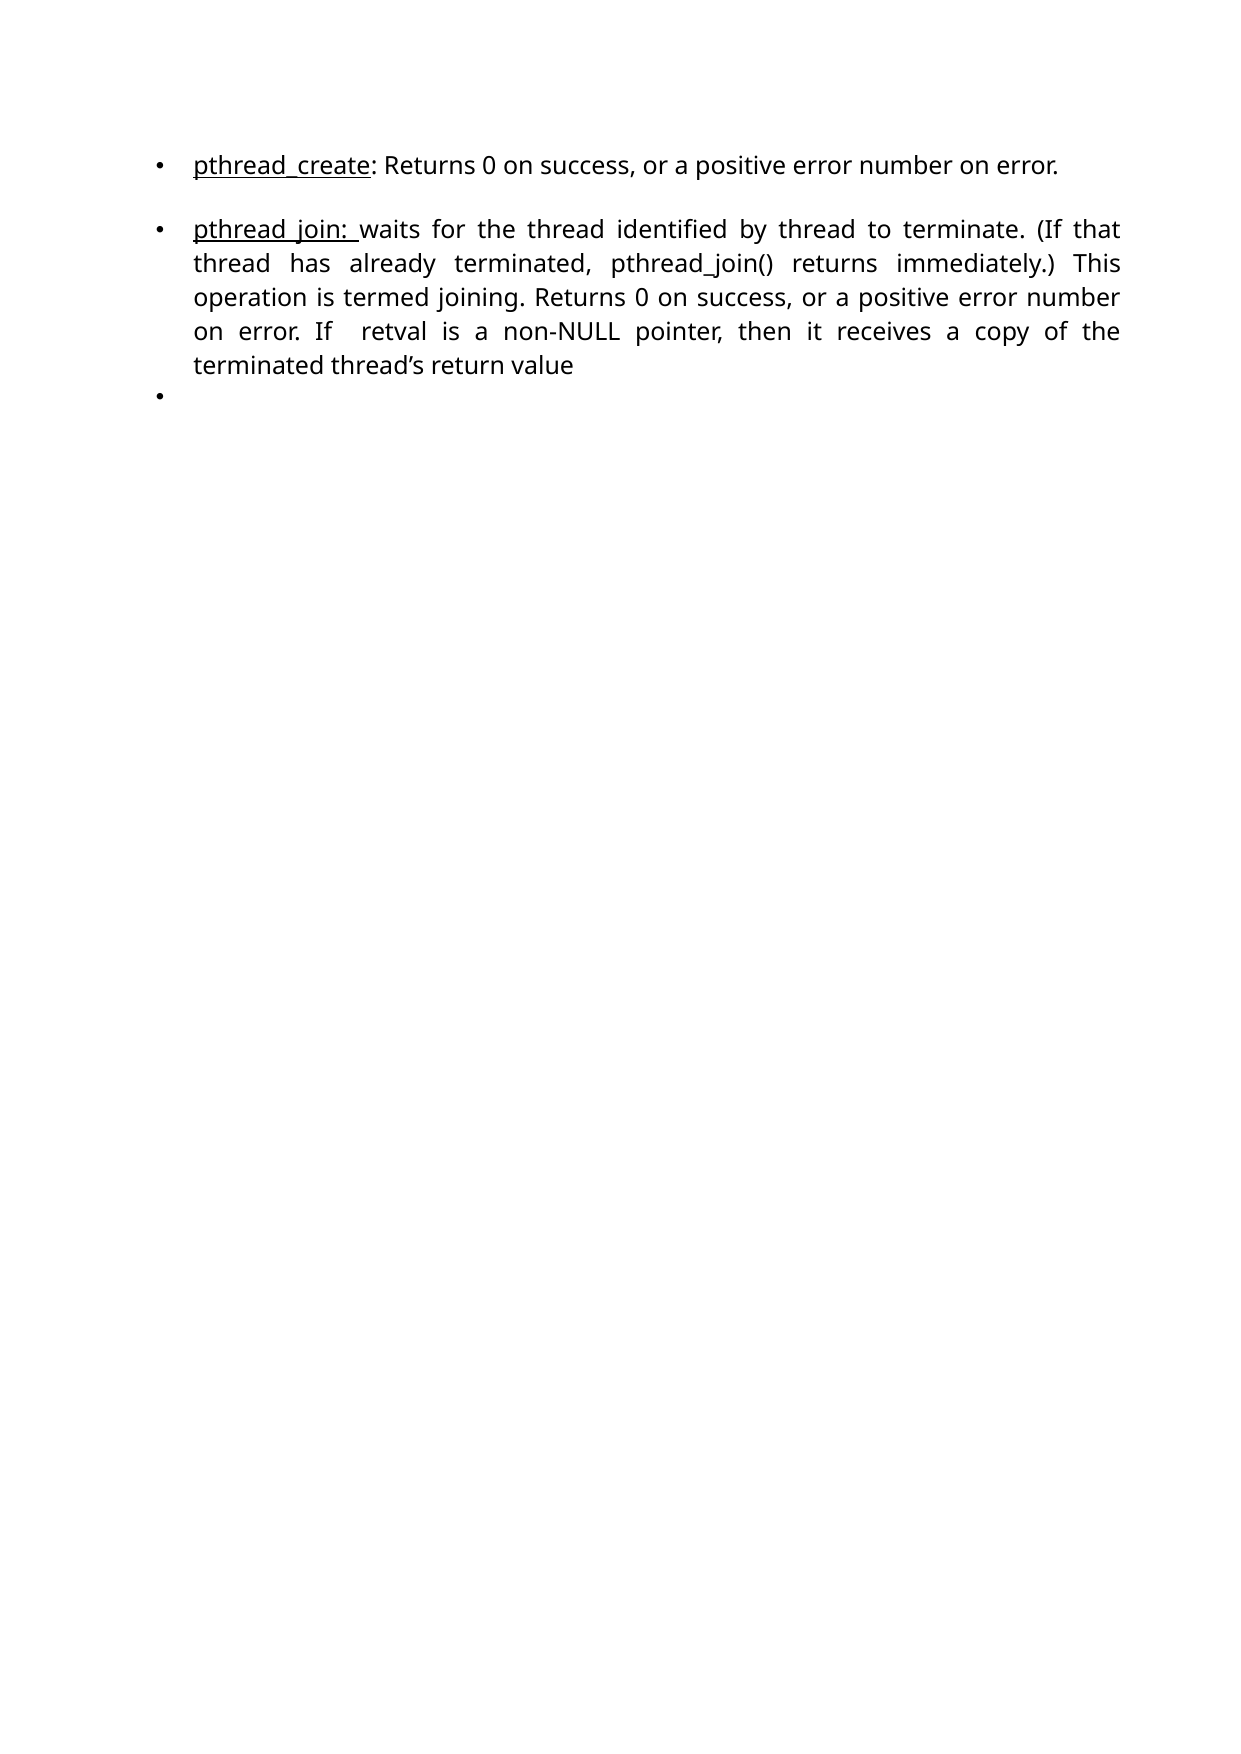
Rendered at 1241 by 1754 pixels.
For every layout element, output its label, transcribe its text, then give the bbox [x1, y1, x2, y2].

list pthread_create: Returns 0 on success, or a positive error number on error. [156, 148, 1122, 182]
list pthread_join: waits for the thread identified by thread to terminate. (If that thread has already terminated, pthread_join() returns immediately.) This operation is termed joining. Returns 0 on success, or a positive error number on error. If retval is a non-NULL pointer, then it receives a copy of the terminated thread’s return value [156, 212, 1122, 382]
